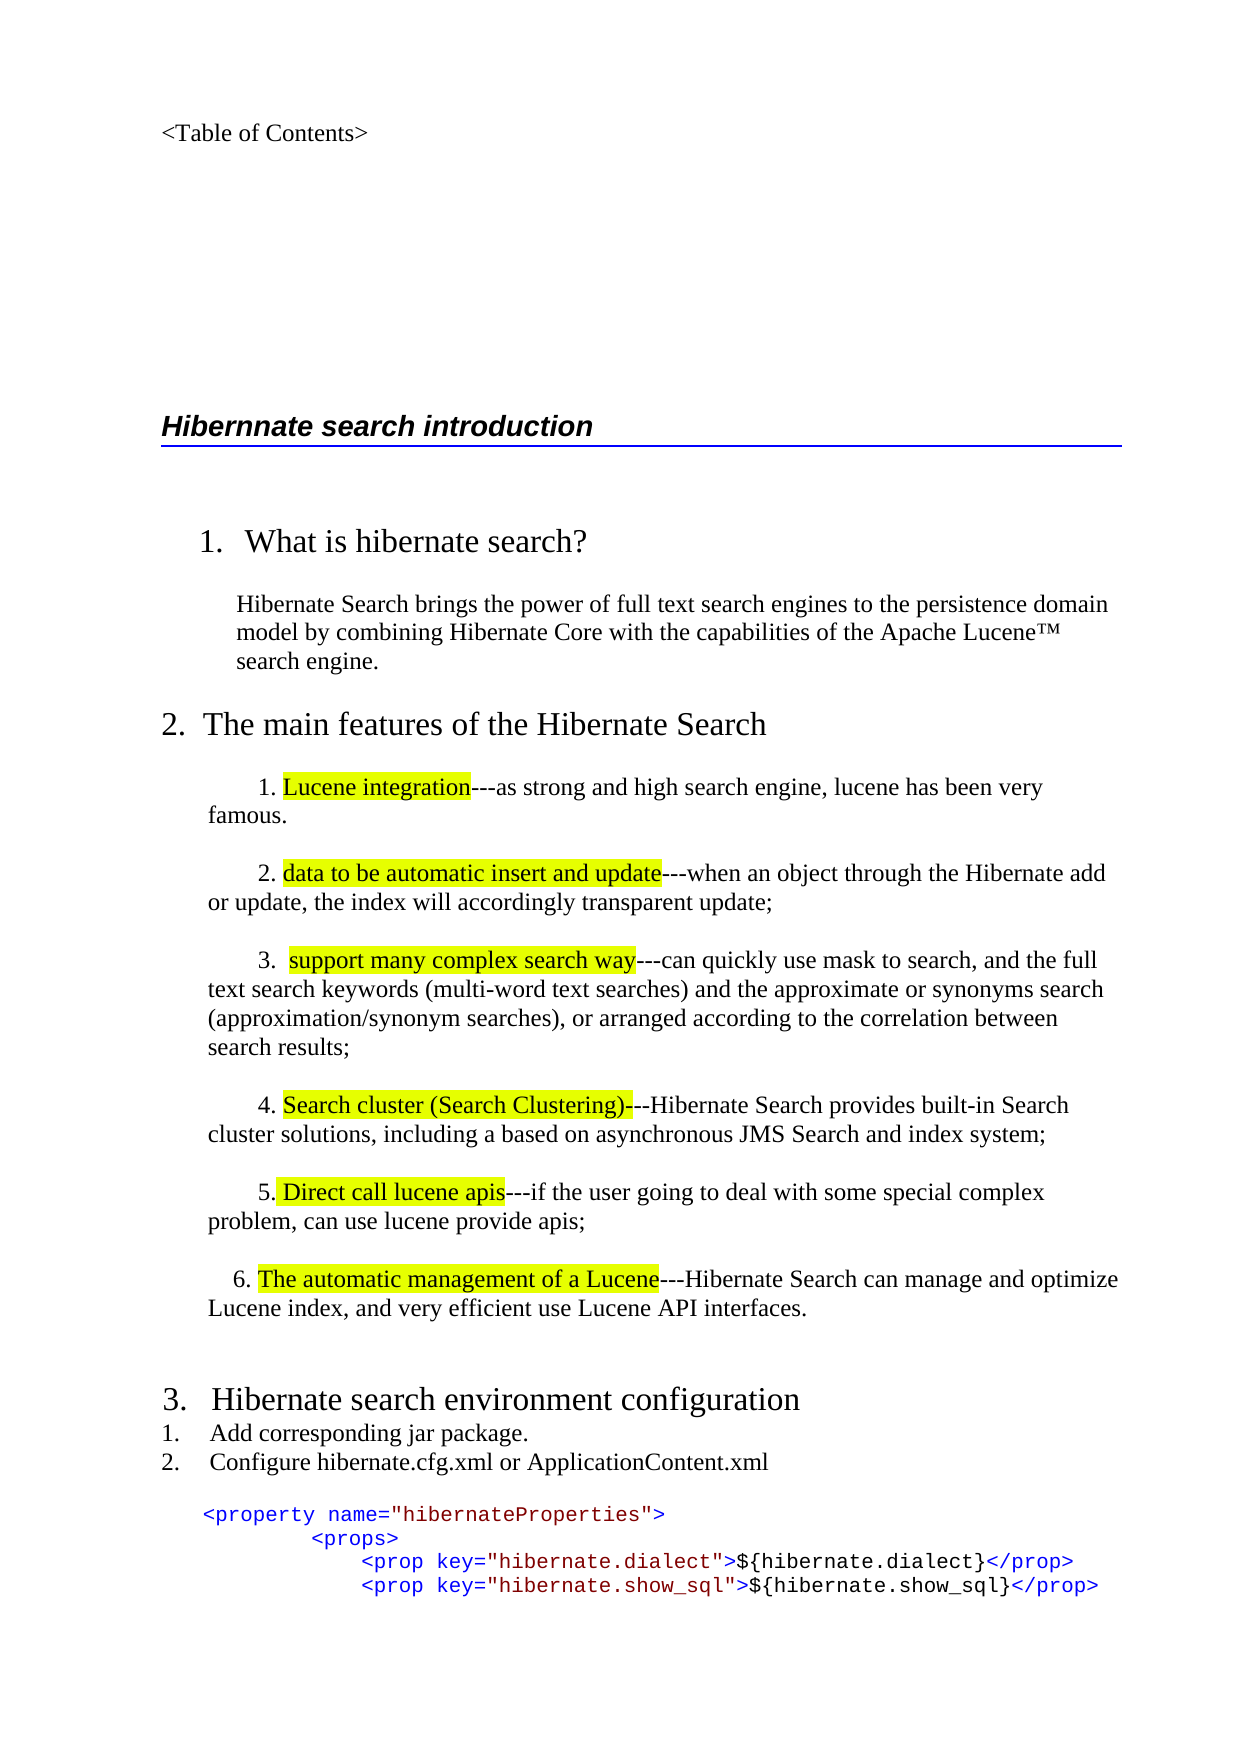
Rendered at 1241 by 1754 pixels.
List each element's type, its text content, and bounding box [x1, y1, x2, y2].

text 2. data to be automatic insert and update---when an object through the Hibernate add or update, the index will accordingly transparent update; [208, 858, 1122, 916]
subtitle Hibernnate search introduction [161, 409, 1122, 445]
text <Table of Contents> [161, 118, 1122, 147]
list What is hibernate search? [198, 521, 1122, 559]
list Hibernate Search brings the power of full text search engines to the persistence domain model by combining Hibernate Core with the capabilities of the Apache Lucene™ search engine. [198, 589, 1122, 675]
list 2. The main features of the Hibernate Search [161, 704, 1122, 742]
text 4. Search cluster (Search Clustering)---Hibernate Search provides built-in Search cluster solutions, including a based on asynchronous JMS Search and index system; [208, 1090, 1122, 1147]
text 3. support many complex search way---can quickly use mask to search, and the full text search keywords (multi-word text searches) and the approximate or synonyms search (approximation/synonym searches), or arranged according to the correlation between search results; [208, 946, 1122, 1061]
text <props> [161, 1528, 1122, 1552]
text 5. Direct call lucene apis---if the user going to deal with some special complex problem, can use lucene provide apis; [208, 1177, 1122, 1234]
text 1. Lucene integration---as strong and high search engine, lucene has been very famous. [208, 772, 1122, 829]
list Add corresponding jar package. [161, 1418, 1122, 1447]
text <property name="hibernateProperties"> [161, 1504, 1122, 1528]
text <prop key="hibernate.show_sql">${hibernate.show_sql}</prop> [161, 1575, 1122, 1599]
list Hibernate search environment configuration [162, 1380, 1122, 1418]
list 6. The automatic management of a Lucene---Hibernate Search can manage and optimize Lucene index, and very efficient use Lucene API interfaces. [208, 1264, 1122, 1321]
text <prop key="hibernate.dialect">${hibernate.dialect}</prop> [161, 1552, 1122, 1575]
list Configure hibernate.cfg.xml or ApplicationContent.xml [161, 1447, 1122, 1476]
